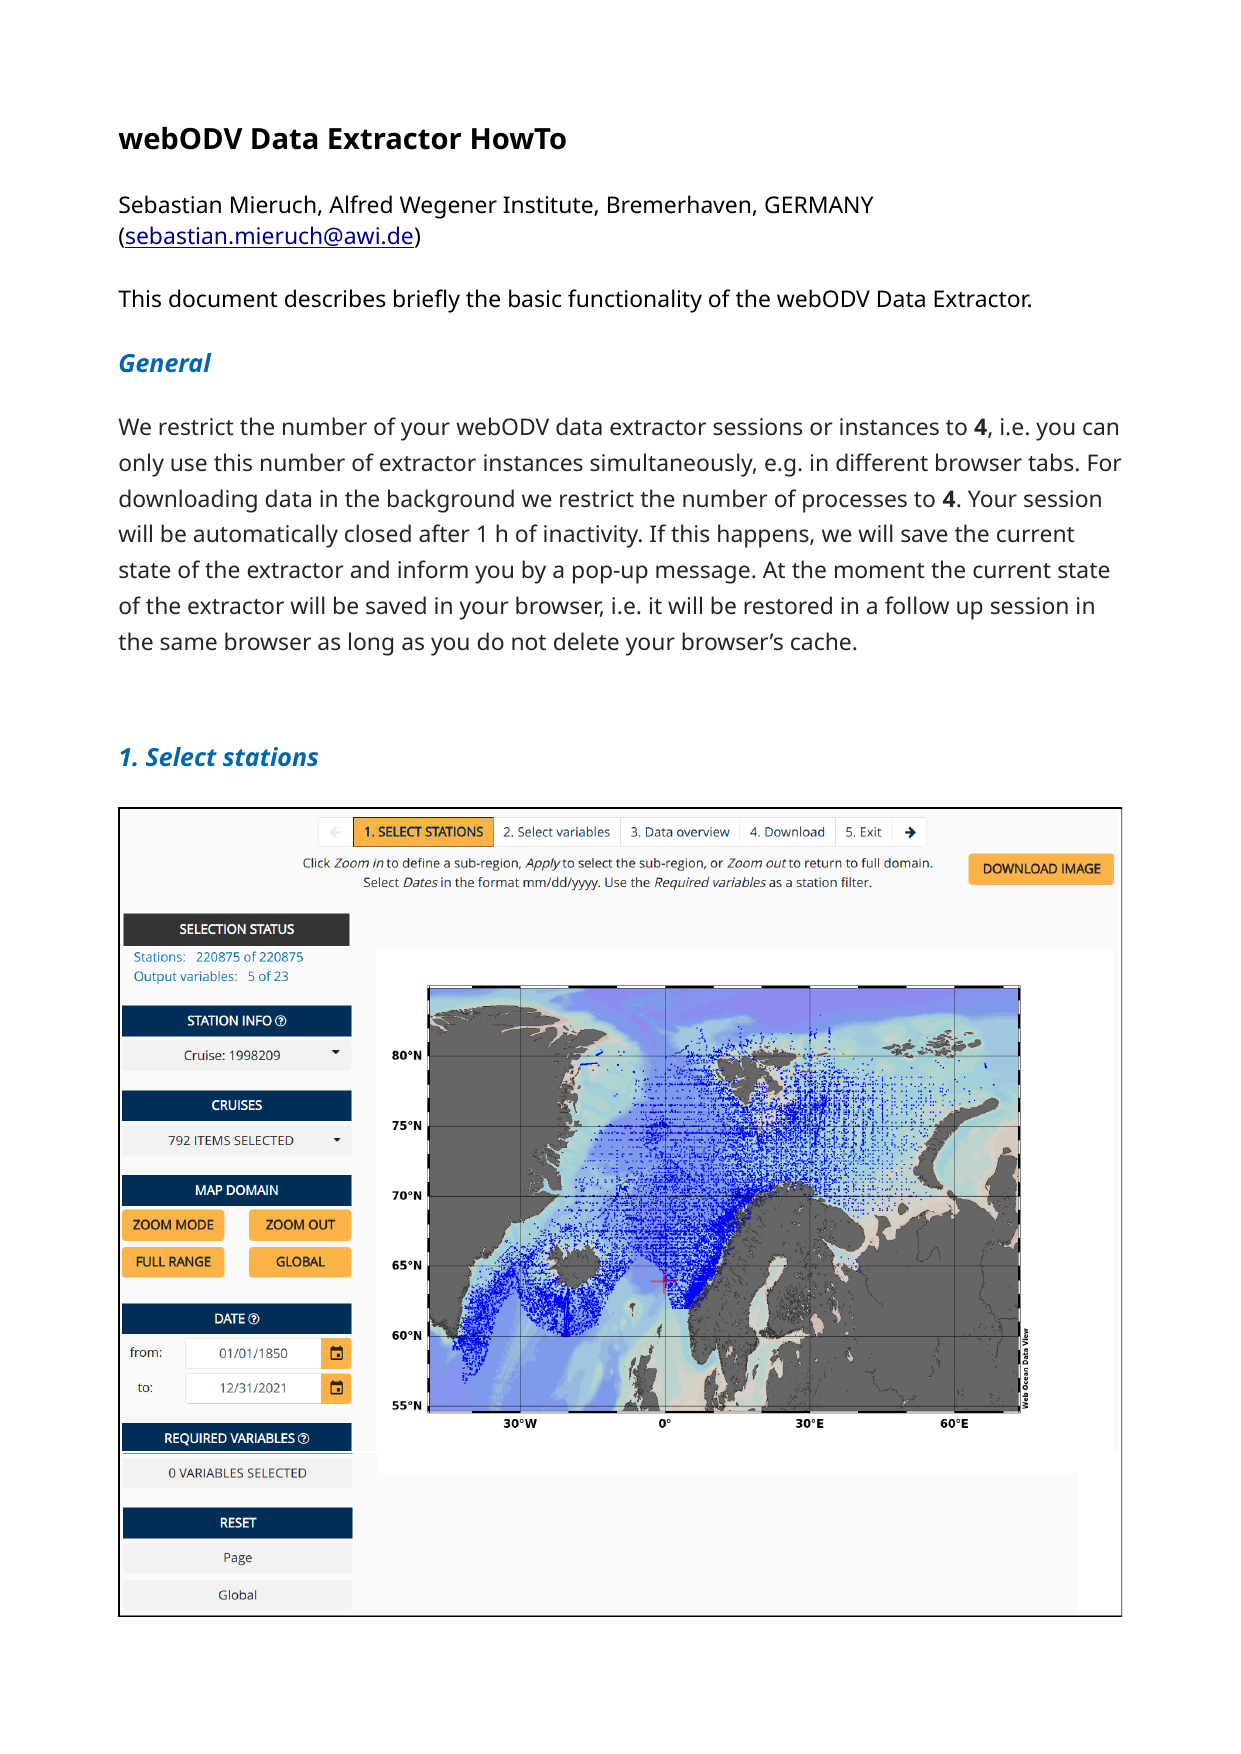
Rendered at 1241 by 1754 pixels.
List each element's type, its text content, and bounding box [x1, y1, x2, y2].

text We restrict the number of your webODV data extractor sessions or instances to 4, i.e. you can only use this number of extractor instances simultaneously, e.g. in different browser tabs. For downloading data in the background we restrict the number of processes to 4. Your session will be automatically closed after 1 h of inactivity. If this happens, we will save the current state of the extractor and inform you by a pop-up message. At the moment the current state of the extractor will be saved in your browser, i.e. it will be restored in a follow up session in the same browser as long as you do not delete your browser’s cache. [118, 411, 1122, 657]
text Sebastian Mieruch, Alfred Wegener Institute, Bremerhaven, GERMANY (sebastian.mieruch@awi.de) [118, 189, 1122, 252]
picture [118, 807, 1123, 1612]
text This document describes briefly the basic functionality of the webODV Data Extractor. [118, 283, 1122, 314]
text webODV Data Extractor HowTo [118, 118, 1122, 158]
text 1. Select stations [118, 739, 1122, 773]
text General [118, 345, 1122, 379]
